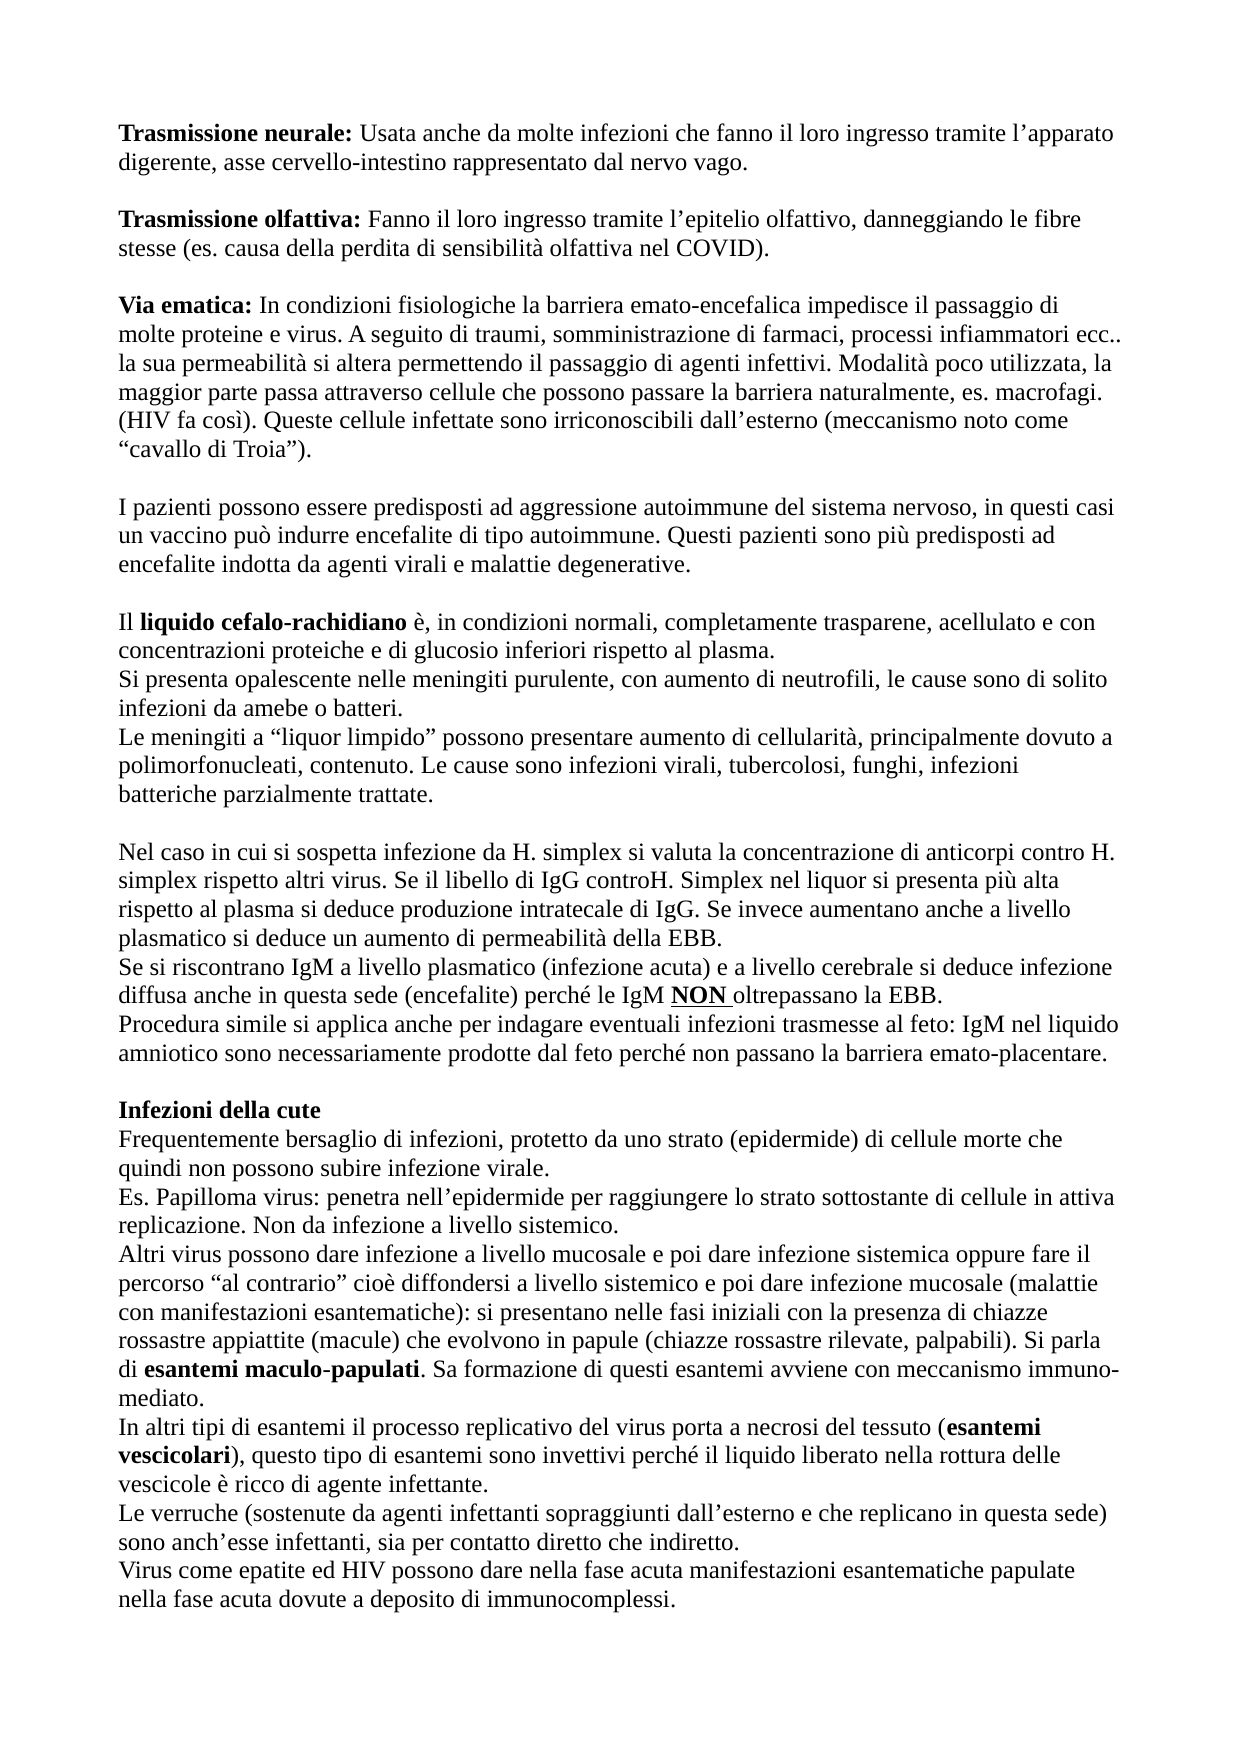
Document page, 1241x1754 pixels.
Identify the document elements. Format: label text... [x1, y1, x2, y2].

text Nel caso in cui si sospetta infezione da H. simplex si valuta la concentrazione di anticorpi contro H. simplex rispetto altri virus. Se il libello di IgG controH. Simplex nel liquor si presenta più alta rispetto al plasma si deduce produzione intratecale di IgG. Se invece aumentano anche a livello plasmatico si deduce un aumento di permeabilità della EBB. [118, 837, 1122, 952]
text Le meningiti a “liquor limpido” possono presentare aumento di cellularità, principalmente dovuto a polimorfonucleati, contenuto. Le cause sono infezioni virali, tubercolosi, funghi, infezioni batteriche parzialmente trattate. [118, 722, 1122, 808]
text Virus come epatite ed HIV possono dare nella fase acuta manifestazioni esantematiche papulate nella fase acuta dovute a deposito di immunocomplessi. [118, 1556, 1122, 1613]
text Trasmissione neurale: Usata anche da molte infezioni che fanno il loro ingresso tramite l’apparato digerente, asse cervello-intestino rappresentato dal nervo vago. [118, 118, 1122, 176]
text Trasmissione olfattiva: Fanno il loro ingresso tramite l’epitelio olfattivo, danneggiando le fibre stesse (es. causa della perdita di sensibilità olfattiva nel COVID). [118, 204, 1122, 262]
text Il liquido cefalo-rachidiano è, in condizioni normali, completamente trasparene, acellulato e con concentrazioni proteiche e di glucosio inferiori rispetto al plasma. [118, 607, 1122, 664]
text In altri tipi di esantemi il processo replicativo del virus porta a necrosi del tessuto (esantemi vescicolari), questo tipo di esantemi sono invettivi perché il liquido liberato nella rottura delle vescicole è ricco di agente infettante. [118, 1412, 1122, 1498]
text Es. Papilloma virus: penetra nell’epidermide per raggiungere lo strato sottostante di cellule in attiva replicazione. Non da infezione a livello sistemico. [118, 1182, 1122, 1239]
text Le verruche (sostenute da agenti infettanti sopraggiunti dall’esterno e che replicano in questa sede) sono anch’esse infettanti, sia per contatto diretto che indiretto. [118, 1498, 1122, 1556]
text Infezioni della cute [118, 1096, 1122, 1124]
text Si presenta opalescente nelle meningiti purulente, con aumento di neutrofili, le cause sono di solito infezioni da amebe o batteri. [118, 664, 1122, 722]
text I pazienti possono essere predisposti ad aggressione autoimmune del sistema nervoso, in questi casi un vaccino può indurre encefalite di tipo autoimmune. Questi pazienti sono più predisposti ad encefalite indotta da agenti virali e malattie degenerative. [118, 492, 1122, 578]
text Frequentemente bersaglio di infezioni, protetto da uno strato (epidermide) di cellule morte che quindi non possono subire infezione virale. [118, 1124, 1122, 1182]
text Se si riscontrano IgM a livello plasmatico (infezione acuta) e a livello cerebrale si deduce infezione diffusa anche in questa sede (encefalite) perché le IgM NON oltrepassano la EBB. [118, 952, 1122, 1009]
text Procedura simile si applica anche per indagare eventuali infezioni trasmesse al feto: IgM nel liquido amniotico sono necessariamente prodotte dal feto perché non passano la barriera emato-placentare. [118, 1009, 1122, 1067]
text Via ematica: In condizioni fisiologiche la barriera emato-encefalica impedisce il passaggio di molte proteine e virus. A seguito di traumi, somministrazione di farmaci, processi infiammatori ecc.. la sua permeabilità si altera permettendo il passaggio di agenti infettivi. Modalità poco utilizzata, la maggior parte passa attraverso cellule che possono passare la barriera naturalmente, es. macrofagi. (HIV fa così). Queste cellule infettate sono irriconoscibili dall’esterno (meccanismo noto come “cavallo di Troia”). [118, 291, 1122, 463]
text Altri virus possono dare infezione a livello mucosale e poi dare infezione sistemica oppure fare il percorso “al contrario” cioè diffondersi a livello sistemico e poi dare infezione mucosale (malattie con manifestazioni esantematiche): si presentano nelle fasi iniziali con la presenza di chiazze rossastre appiattite (macule) che evolvono in papule (chiazze rossastre rilevate, palpabili). Si parla di esantemi maculo-papulati. Sa formazione di questi esantemi avviene con meccanismo immuno-mediato. [118, 1239, 1122, 1412]
